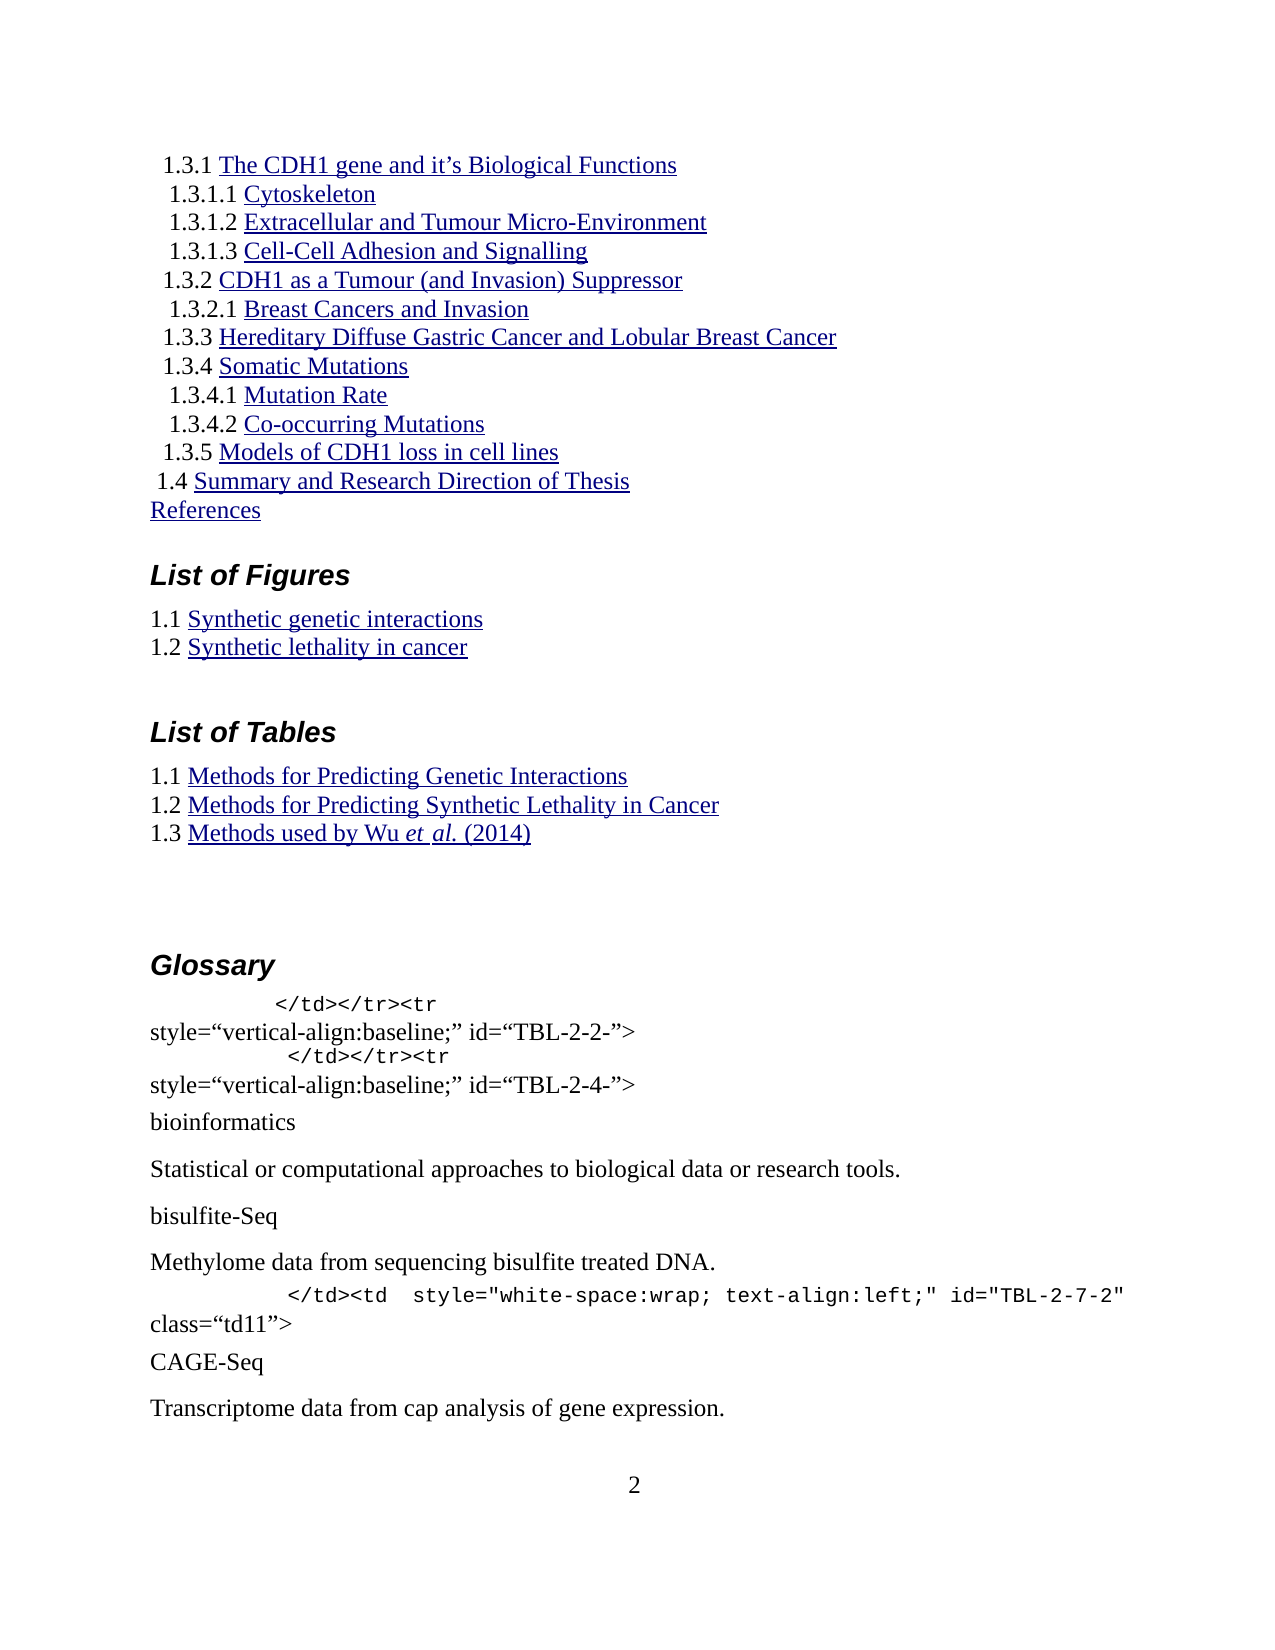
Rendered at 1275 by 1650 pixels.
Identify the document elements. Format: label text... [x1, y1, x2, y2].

text class=“td11”> [150, 1309, 1125, 1338]
text bioinformatics [150, 1107, 1125, 1136]
text CAGE-Seq [150, 1347, 1125, 1375]
text Transcriptome data from cap analysis of gene expression. [150, 1393, 1125, 1422]
text </td></tr><tr [150, 994, 1125, 1017]
text style=“vertical-align:baseline;” id=“TBL-2-2-”> [150, 1017, 1125, 1046]
text style=“vertical-align:baseline;” id=“TBL-2-4-”> [150, 1070, 1125, 1098]
text </td></tr><tr [150, 1046, 1125, 1070]
text Methylome data from sequencing bisulfite treated DNA. [150, 1247, 1125, 1276]
text 1.1 Synthetic genetic interactions 1.2 Synthetic lethality in cancer [150, 604, 1125, 690]
subtitle List of Figures [150, 558, 1125, 591]
text Statistical or computational approaches to biological data or research tools. [150, 1154, 1125, 1183]
text bisulfite-Seq [150, 1201, 1125, 1229]
text 1.1 Methods for Predicting Genetic Interactions 1.2 Methods for Predicting Synthetic Lethality in Cancer 1.3 Methods used by Wu et al. (2014) [150, 761, 1125, 876]
text </td><td style="white-space:wrap; text-align:left;" id="TBL-2-7-2" [150, 1285, 1125, 1309]
subtitle List of Tables [150, 715, 1125, 748]
text 1.3.1 The CDH1 gene and it’s Biological Functions 1.3.1.1 Cytoskeleton 1.3.1.2 Extracellular and Tumour Micro-Environment 1.3.1.3 Cell-Cell Adhesion and Signalling 1.3.2 CDH1 as a Tumour (and Invasion) Suppressor 1.3.2.1 Breast Cancers and Invasion 1.3.3 Hereditary Diffuse Gastric Cancer and Lobular Breast Cancer 1.3.4 Somatic Mutations 1.3.4.1 Mutation Rate 1.3.4.2 Co-occurring Mutations 1.3.5 Models of CDH1 loss in cell lines 1.4 Summary and Research Direction of Thesis References [150, 150, 1125, 524]
subtitle Glossary [150, 948, 1125, 981]
